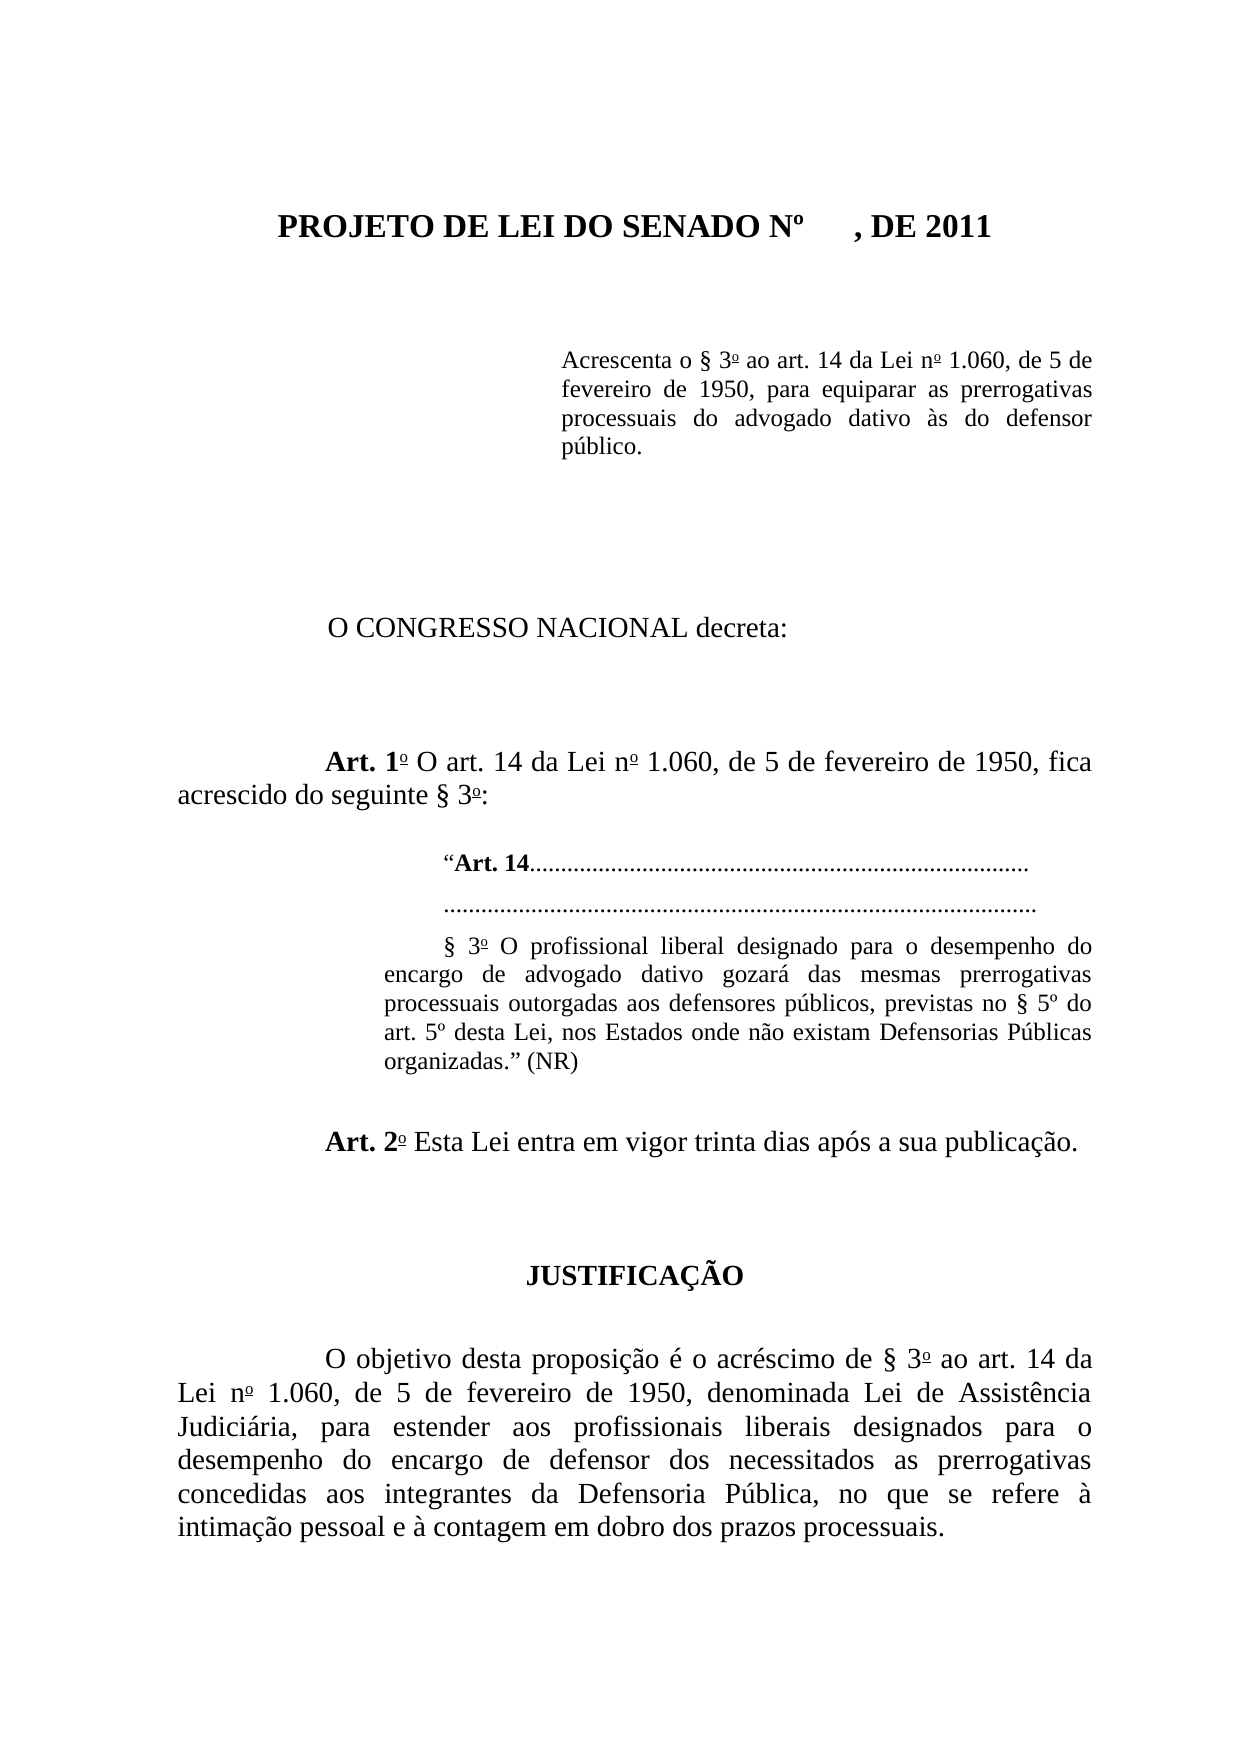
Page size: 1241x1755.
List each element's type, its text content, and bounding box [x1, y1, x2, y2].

text Acrescenta o § 3o ao art. 14 da Lei no 1.060, de 5 de fevereiro de 1950, para equiparar as prerrogativas processuais do advogado dativo às do defensor público. [561, 345, 1093, 460]
text Art. 2o Esta Lei entra em vigor trinta dias após a sua publicação. [177, 1124, 1093, 1158]
text “Art. 14................................................................................ [384, 848, 1093, 877]
text Art. 1o O art. 14 da Lei no 1.060, de 5 de fevereiro de 1950, fica acrescido do seguinte § 3o: [177, 744, 1093, 811]
text O objetivo desta proposição é o acréscimo de § 3o ao art. 14 da Lei no 1.060, de 5 de fevereiro de 1950, denominada Lei de Assistência Judiciária, para estender aos profissionais liberais designados para o desempenho do encargo de defensor dos necessitados as prerrogativas concedidas aos integrantes da Defensoria Pública, no que se refere à intimação pessoal e à contagem em dobro dos prazos processuais. [177, 1342, 1093, 1543]
text O CONGRESSO NACIONAL decreta: [327, 610, 1093, 644]
text § 3o O profissional liberal designado para o desempenho do encargo de advogado dativo gozará das mesmas prerrogativas processuais outorgadas aos defensores públicos, previstas no § 5º do art. 5º desta Lei, nos Estados onde não existam Defensorias Públicas organizadas.” (NR) [384, 931, 1093, 1074]
text JUSTIFICAÇÃO [177, 1258, 1093, 1292]
text PROJETO DE LEI DO SENADO Nº , DE 2011 [177, 207, 1093, 245]
text ............................................................................................... [384, 889, 1093, 918]
